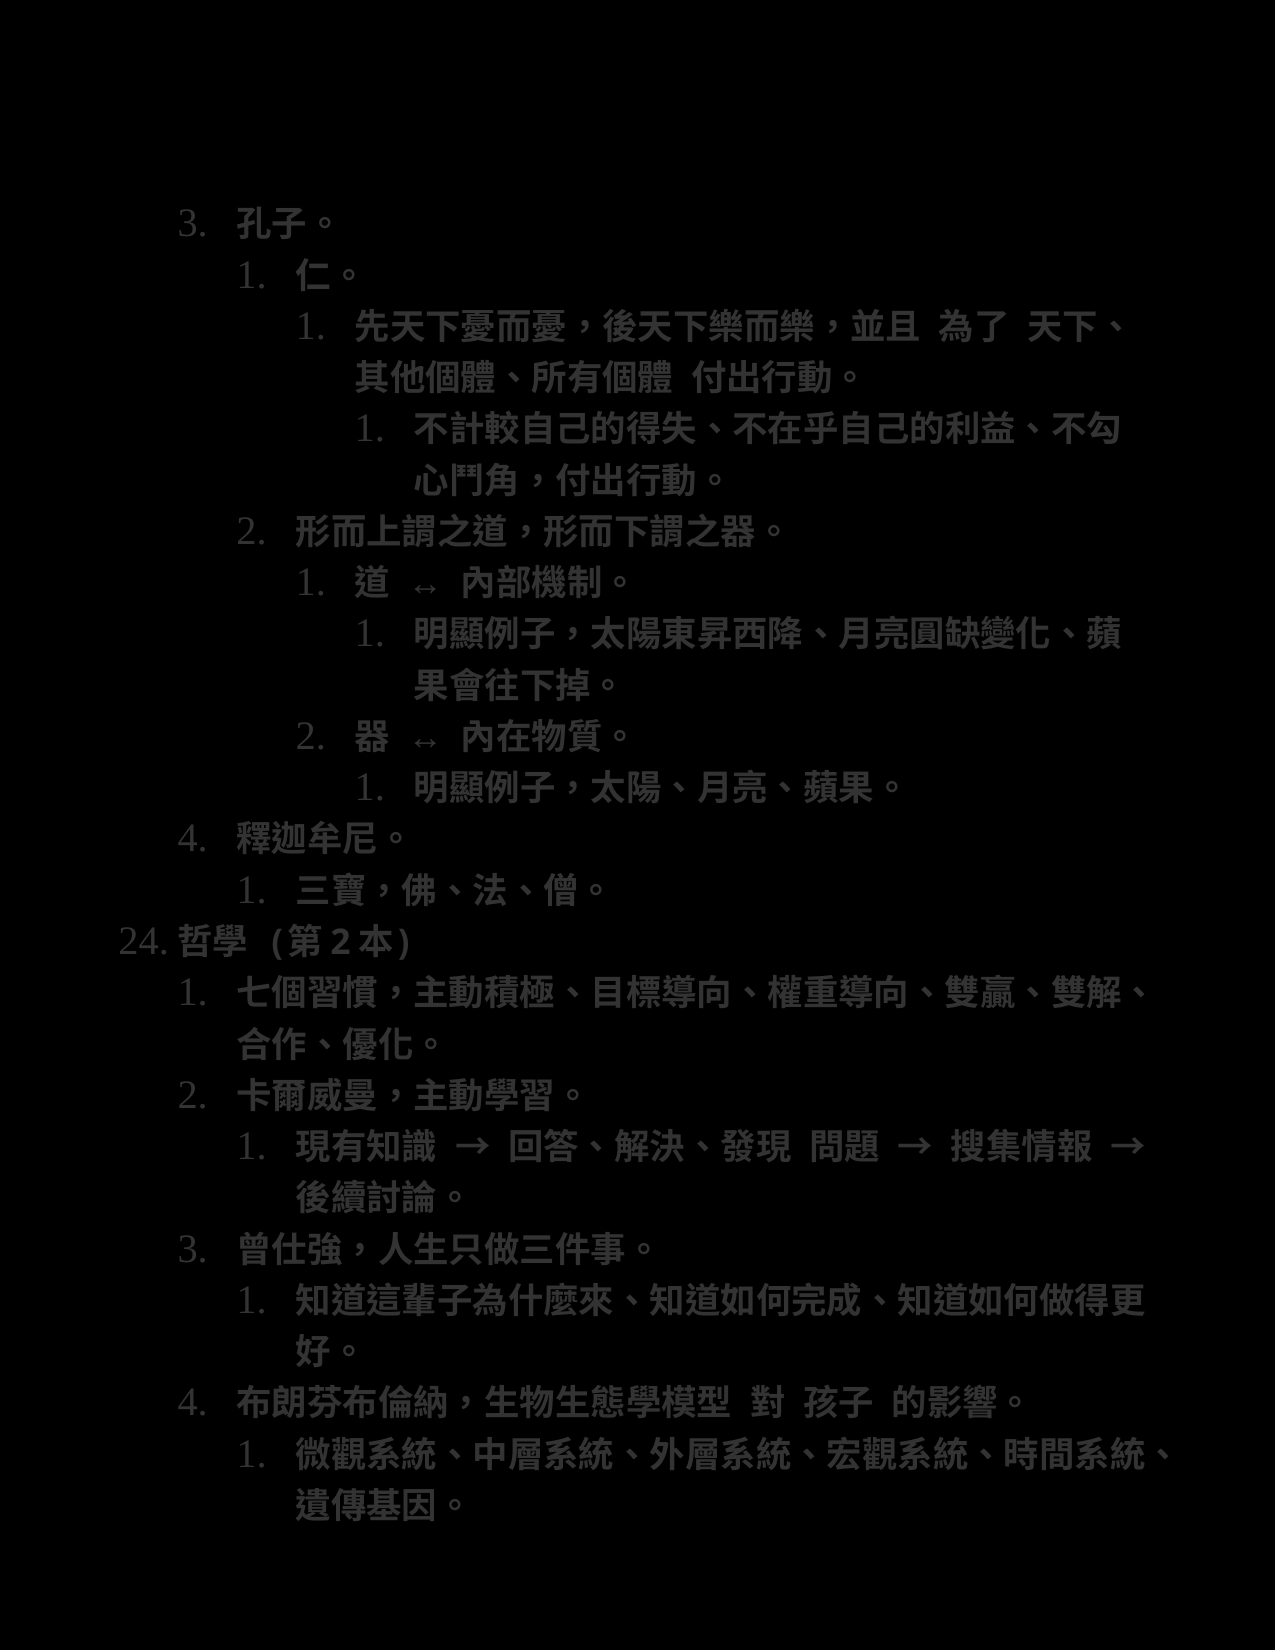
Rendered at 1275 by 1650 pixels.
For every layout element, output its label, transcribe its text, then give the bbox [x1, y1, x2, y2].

list 仁。 [236, 247, 1157, 298]
list 三寶，佛、法、僧。 [236, 862, 1157, 913]
list 不計較自己的得失、不在乎自己的利益、不勾心鬥角，付出行動。 [354, 401, 1157, 503]
list 現有知識 → 回答、解決、發現 問題 → 搜集情報 → 後續討論。 [236, 1118, 1157, 1221]
list 形而上謂之道，形而下謂之器。 [236, 503, 1157, 554]
list 微觀系統、中層系統、外層系統、宏觀系統、時間系統、遺傳基因。 [236, 1426, 1157, 1528]
list 明顯例子，太陽、月亮、蘋果。 [354, 759, 1157, 811]
list 釋迦牟尼。 [177, 811, 1157, 862]
list 哲學 (第2本) [118, 913, 1157, 965]
list 七個習慣，主動積極、目標導向、權重導向、雙贏、雙解、合作、優化。 [177, 965, 1157, 1067]
list 道 ↔ 內部機制。 [295, 554, 1157, 606]
list 卡爾威曼，主動學習。 [177, 1067, 1157, 1118]
list 明顯例子，太陽東昇西降、月亮圓缺變化、蘋果會往下掉。 [354, 606, 1157, 708]
list 孔子。 [177, 196, 1157, 247]
list 先天下憂而憂，後天下樂而樂，並且 為了 天下、其他個體、所有個體 付出行動。 [295, 298, 1157, 401]
list 器 ↔ 內在物質。 [295, 708, 1157, 759]
list 曾仕強，人生只做三件事。 [177, 1221, 1157, 1272]
list 知道這輩子為什麼來、知道如何完成、知道如何做得更好。 [236, 1272, 1157, 1375]
list 布朗芬布倫納，生物生態學模型 對 孩子 的影響。 [177, 1375, 1157, 1426]
